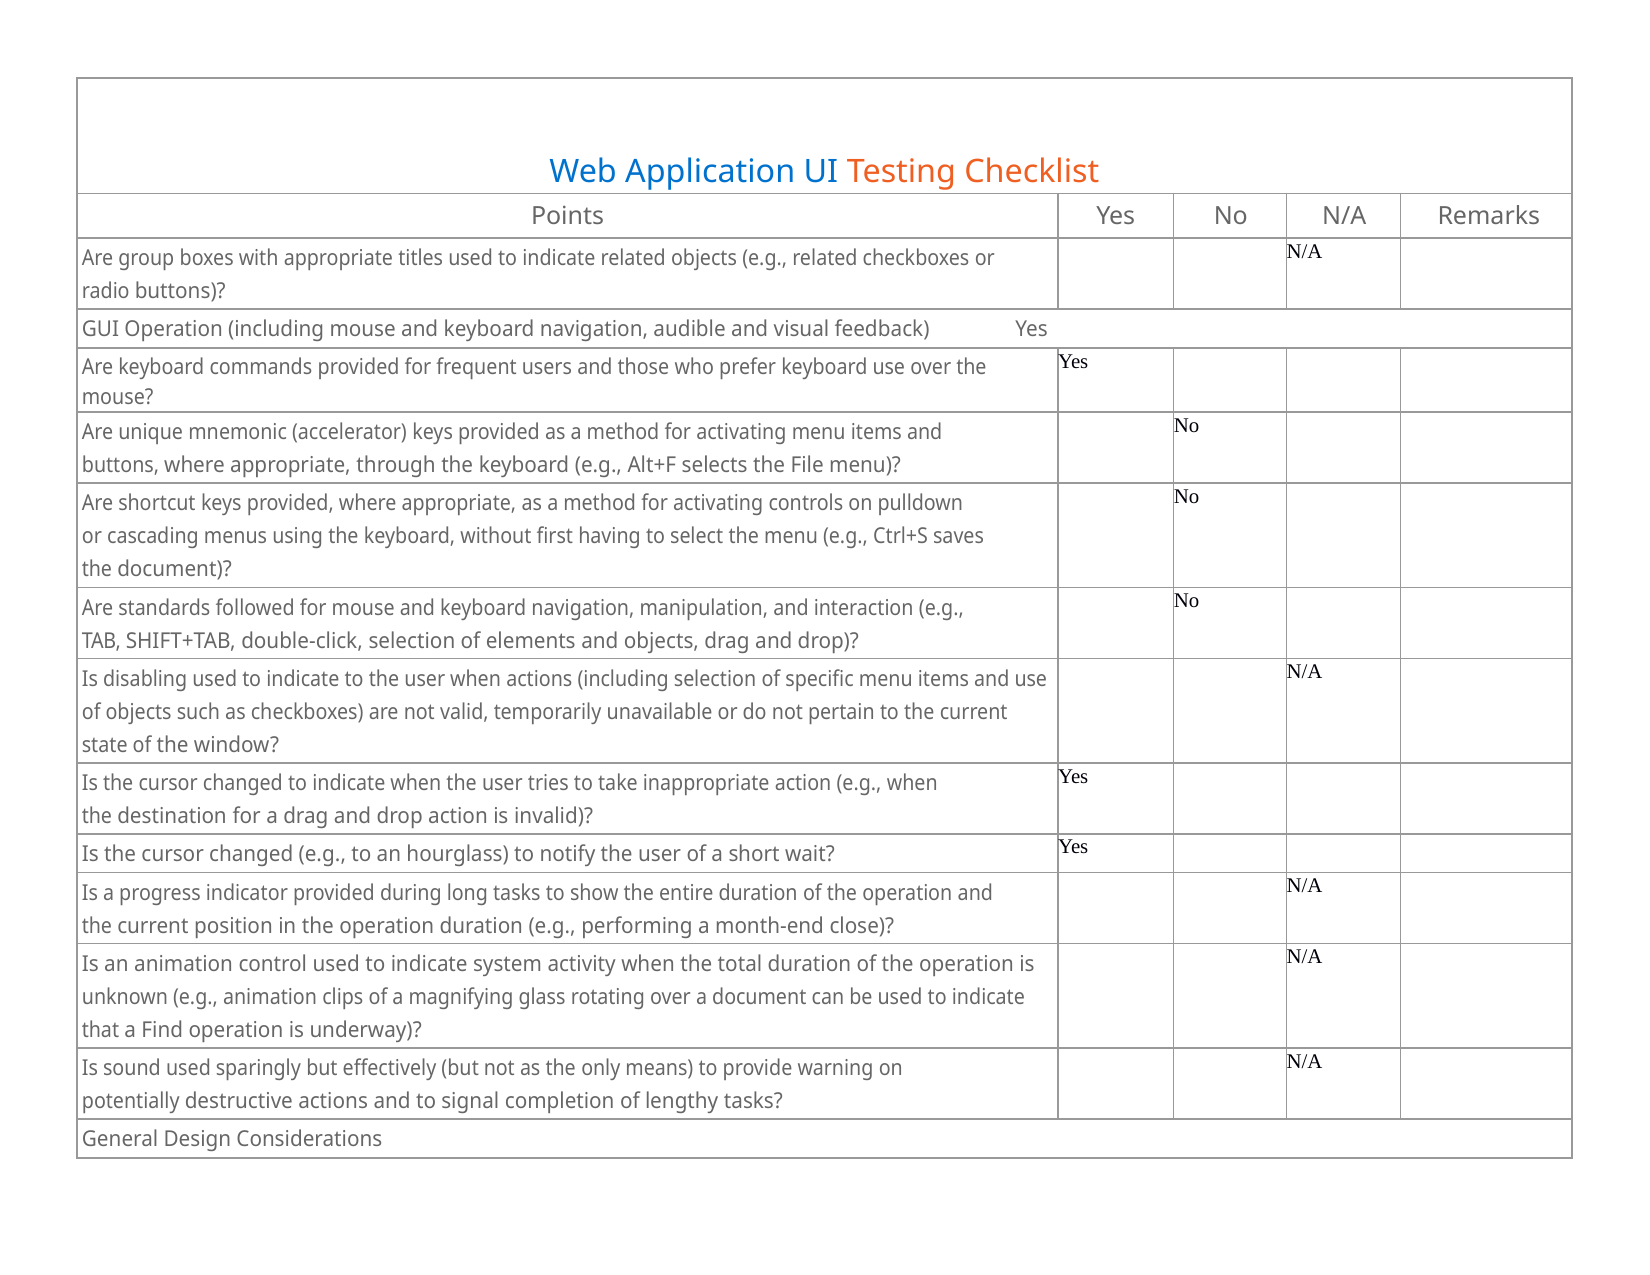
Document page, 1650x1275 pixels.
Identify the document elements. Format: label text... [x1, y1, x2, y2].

table_cell [1401, 659, 1571, 762]
table_cell [1059, 659, 1173, 762]
table_cell Yes [1059, 194, 1173, 237]
table_cell Yes [1059, 764, 1173, 833]
table_cell [1174, 944, 1286, 1047]
table_cell [1401, 873, 1571, 943]
table_cell [1401, 413, 1571, 482]
table_header Web Application UI Testing Checklist [78, 79, 1571, 193]
table_cell N/A [1287, 873, 1400, 943]
table_cell Is sound used sparingly but effectively (but not as the only means) to provide warning on potentially destructive actions and to signal completion of lengthy tasks? [78, 1049, 1057, 1118]
table_cell [1401, 1049, 1571, 1118]
table_cell Is the cursor changed (e.g., to an hourglass) to notify the user of a short wait? [78, 835, 1057, 872]
table_cell N/A [1287, 239, 1400, 308]
table_cell [1401, 349, 1571, 411]
table_cell [1401, 944, 1571, 1047]
table_cell Is a progress indicator provided during long tasks to show the entire duration of the operation and the current position in the operation duration (e.g., performing a month-end close)? [78, 873, 1057, 943]
table_cell Is disabling used to indicate to the user when actions (including selection of specific menu items and use of objects such as checkboxes) are not valid, temporarily unavailable or do not pertain to the current state of the window? [78, 659, 1057, 762]
table_cell No [1174, 413, 1286, 482]
table_cell Are group boxes with appropriate titles used to indicate related objects (e.g., related checkboxes or radio buttons)? [78, 239, 1057, 308]
table_cell [1059, 588, 1173, 657]
table_cell No [1174, 484, 1286, 587]
table_cell [1059, 944, 1173, 1047]
table_cell Are unique mnemonic (accelerator) keys provided as a method for activating menu items and buttons, where appropriate, through the keyboard (e.g., Alt+F selects the File menu)? [78, 413, 1057, 482]
table_cell [1401, 484, 1571, 587]
table_cell [1174, 349, 1286, 411]
table_cell [1059, 239, 1173, 308]
table_cell Is an animation control used to indicate system activity when the total duration of the operation is unknown (e.g., animation clips of a magnifying glass rotating over a document can be used to indicate that a Find operation is underway)? [78, 944, 1057, 1047]
table_cell Yes [1059, 349, 1173, 411]
table_cell [1174, 764, 1286, 833]
table_cell [1401, 764, 1571, 833]
table_cell General Design Considerations [78, 1120, 1571, 1157]
table_cell Are shortcut keys provided, where appropriate, as a method for activating controls on pulldown or cascading menus using the keyboard, without first having to select the menu (e.g., Ctrl+S saves the document)? [78, 484, 1057, 587]
table_cell Yes [1059, 835, 1173, 872]
table_cell [1287, 484, 1400, 587]
table_cell [1174, 239, 1286, 308]
table_cell [1287, 835, 1400, 872]
table_cell [1174, 835, 1286, 872]
table_cell [1401, 588, 1571, 657]
table_cell Remarks [1401, 194, 1571, 237]
table_cell No [1174, 194, 1286, 237]
table_cell Are keyboard commands provided for frequent users and those who prefer keyboard use over the mouse? [78, 349, 1057, 411]
table_cell [1287, 413, 1400, 482]
table_cell [1401, 239, 1571, 308]
table_cell GUI Operation (including mouse and keyboard navigation, audible and visual feedback) Yes [78, 310, 1571, 347]
table_cell No [1174, 588, 1286, 657]
table_cell [1059, 484, 1173, 587]
table_cell [1059, 873, 1173, 943]
table_cell [1174, 1049, 1286, 1118]
table_cell Is the cursor changed to indicate when the user tries to take inappropriate action (e.g., when the destination for a drag and drop action is invalid)? [78, 764, 1057, 833]
table_cell [1287, 588, 1400, 657]
table_cell [1174, 659, 1286, 762]
table_cell [1174, 873, 1286, 943]
table_cell Are standards followed for mouse and keyboard navigation, manipulation, and interaction (e.g., TAB, SHIFT+TAB, double-click, selection of elements and objects, drag and drop)? [78, 588, 1057, 657]
table_cell [1059, 1049, 1173, 1118]
table_cell Points [78, 194, 1057, 237]
table_cell [1287, 764, 1400, 833]
table_cell N/A [1287, 944, 1400, 1047]
table_cell N/A [1287, 659, 1400, 762]
table_cell [1059, 413, 1173, 482]
table_cell [1287, 349, 1400, 411]
table_cell N/A [1287, 1049, 1400, 1118]
table_cell [1401, 835, 1571, 872]
table_cell N/A [1287, 194, 1400, 237]
